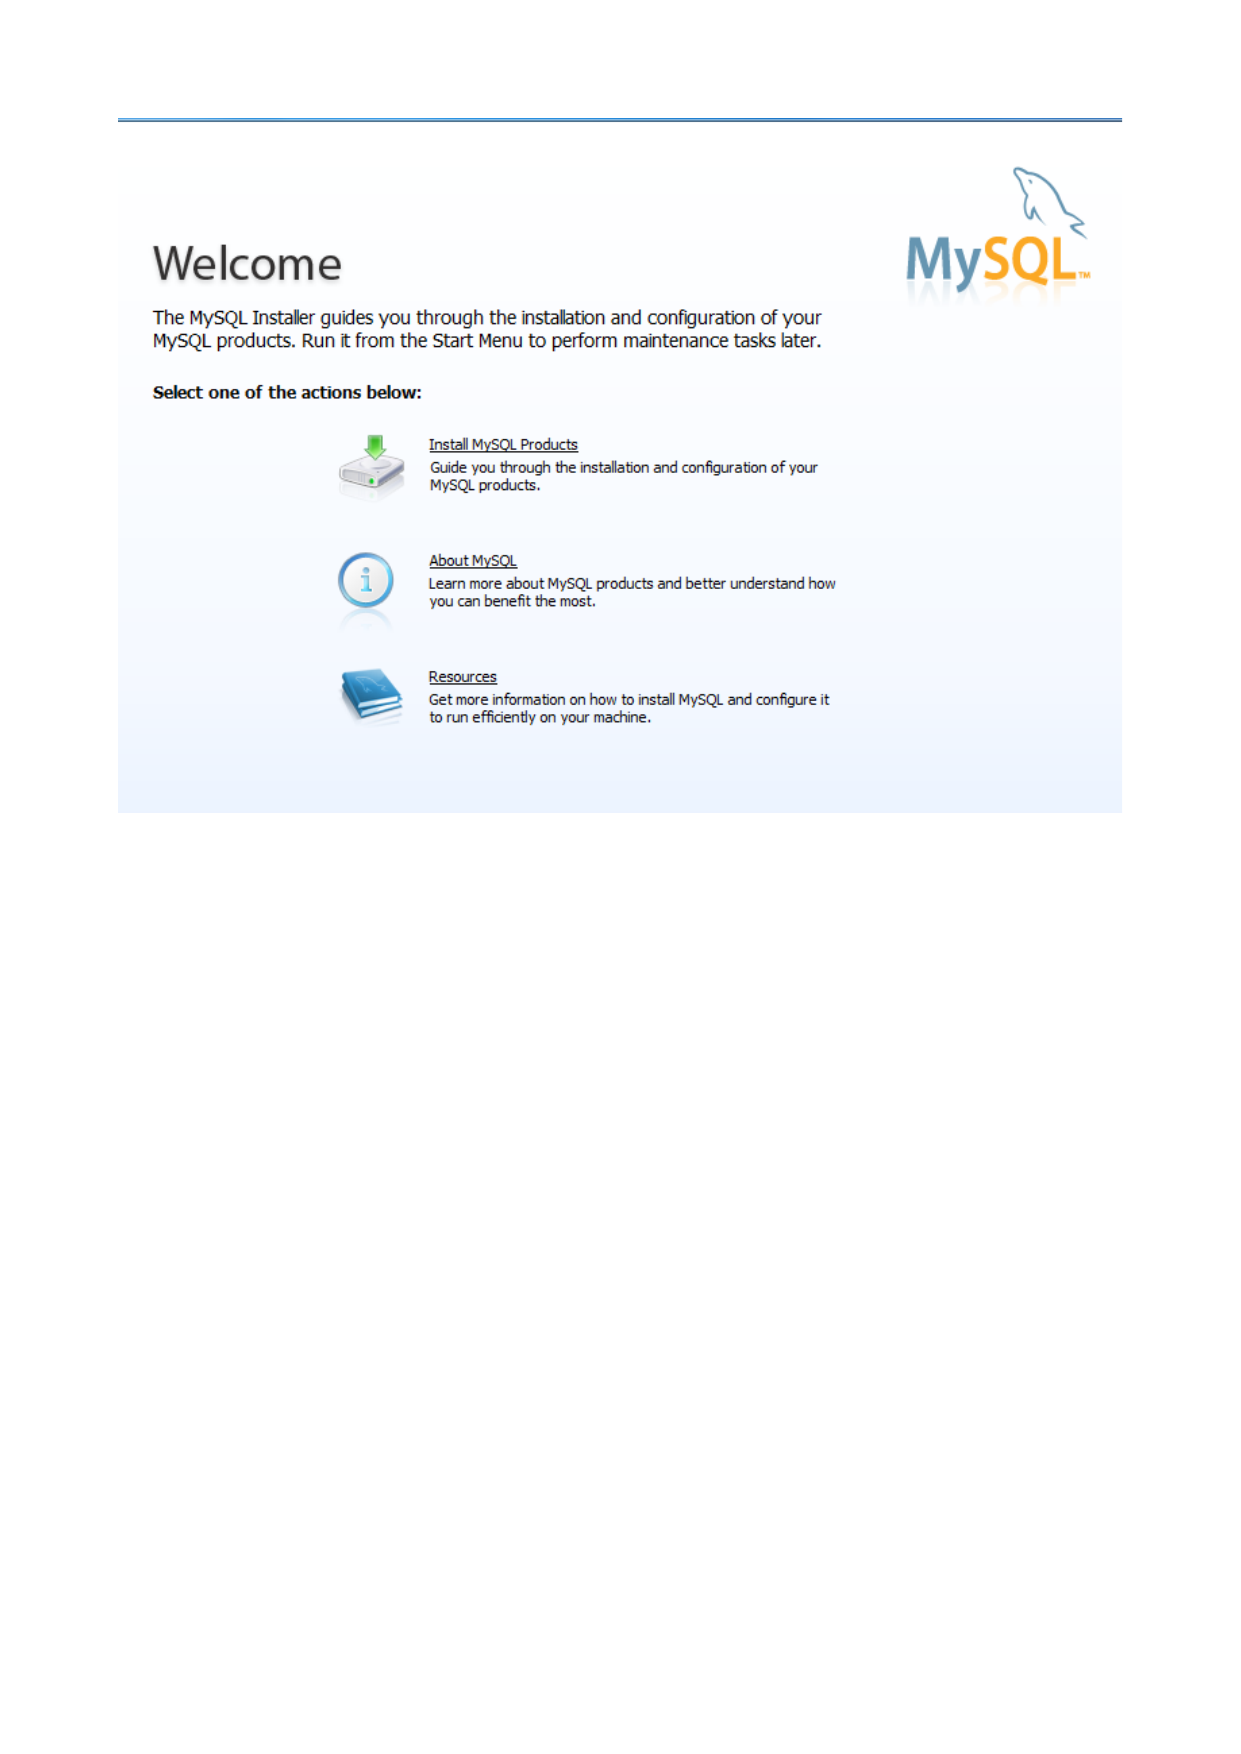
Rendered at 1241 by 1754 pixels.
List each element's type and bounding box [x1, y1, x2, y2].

picture [118, 118, 1123, 813]
